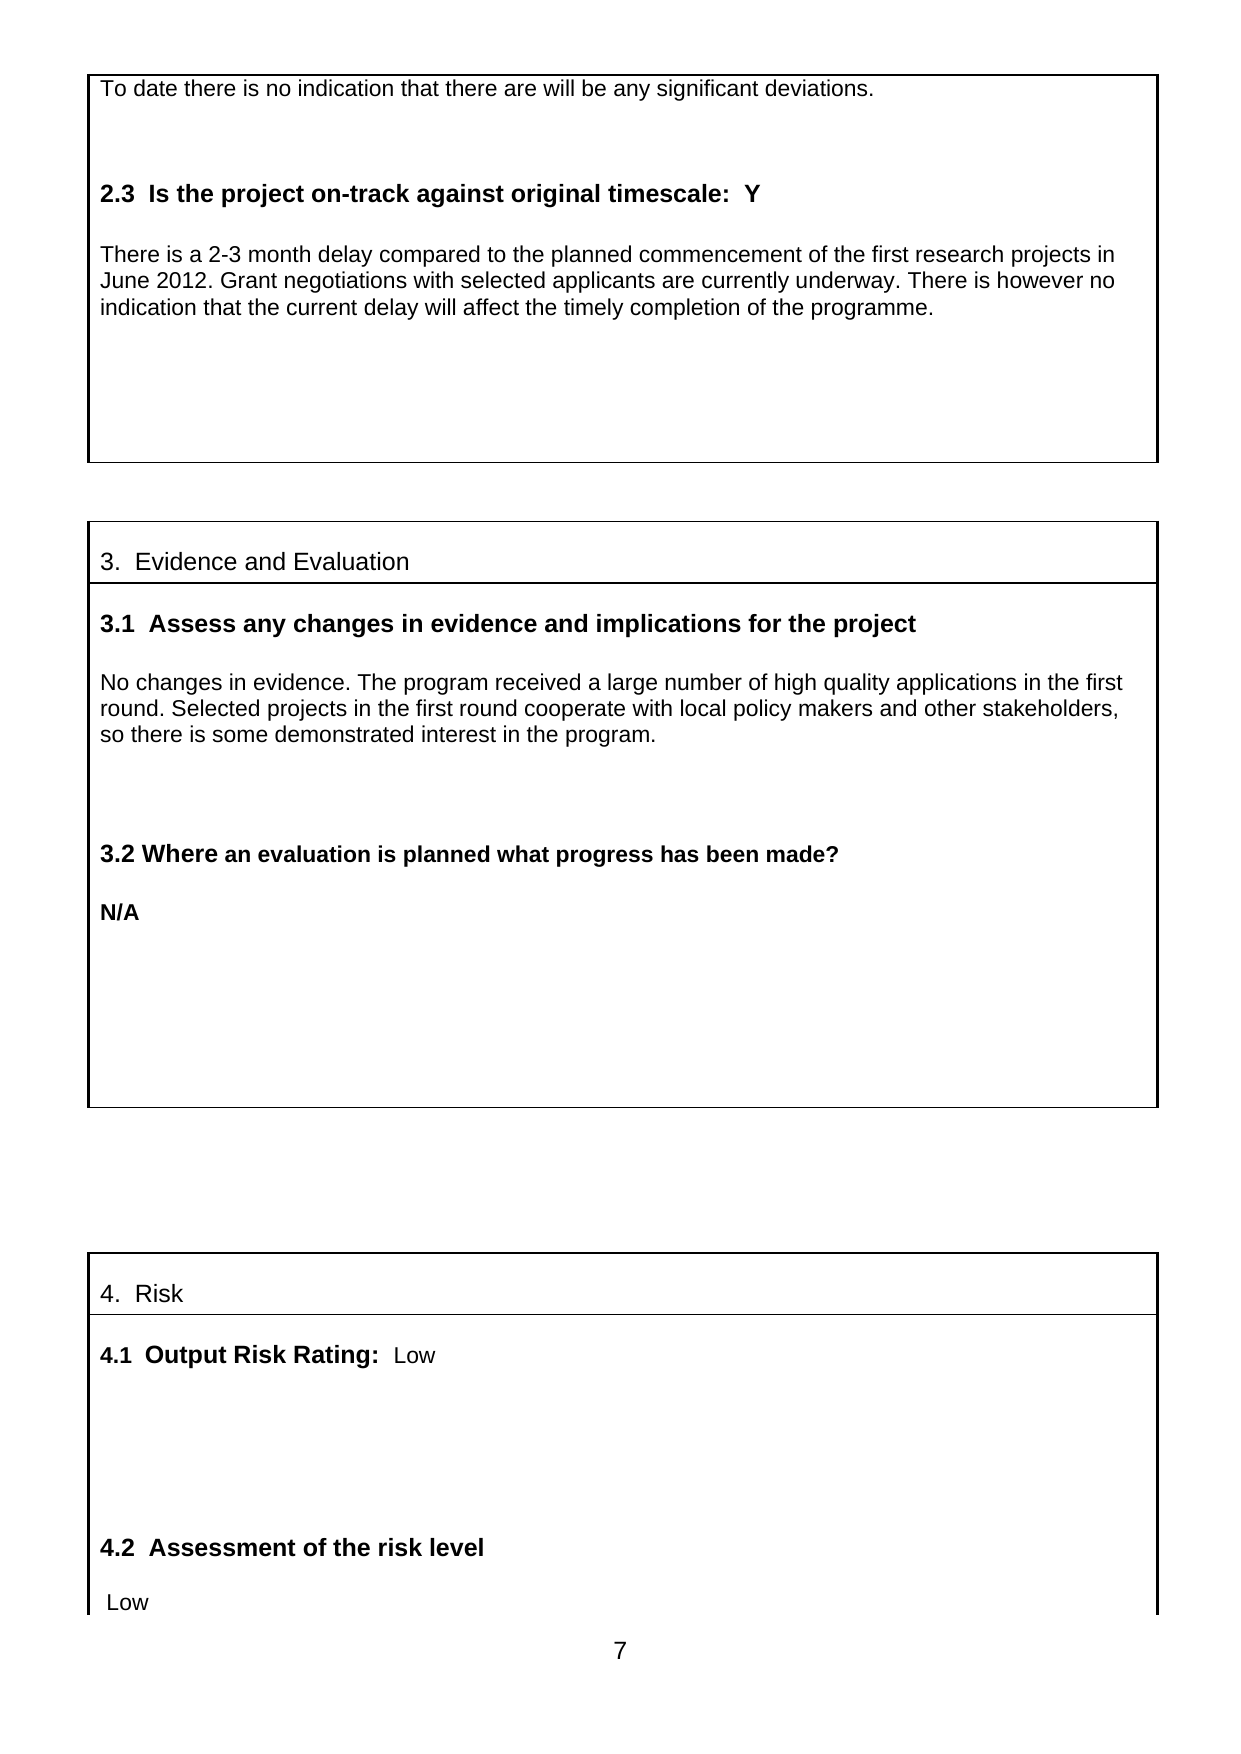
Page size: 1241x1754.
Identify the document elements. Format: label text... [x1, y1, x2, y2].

table_cell 4.1 Output Risk Rating: Low 4.2 Assessment of the risk level Low [90, 1315, 1156, 1615]
table_cell 3.1 Assess any changes in evidence and implications for the project No changes in evidence. The program received a large number of high quality applications in the first round. Selected projects in the first round cooperate with local policy makers and other stakeholders, so there is some demonstrated interest in the program. 3.2 Where an evaluation is planned what progress has been made? N/A [90, 584, 1156, 1107]
table_cell To date there is no indication that there are will be any significant deviations. 2.3 Is the project on-track against original timescale: Y There is a 2-3 month delay compared to the planned commencement of the first research projects in June 2012. Grant negotiations with selected applicants are currently underway. There is however no indication that the current delay will affect the timely completion of the programme. [90, 76, 1156, 461]
table_header 4. Risk [90, 1254, 1156, 1314]
table_header 3. Evidence and Evaluation [90, 522, 1156, 582]
